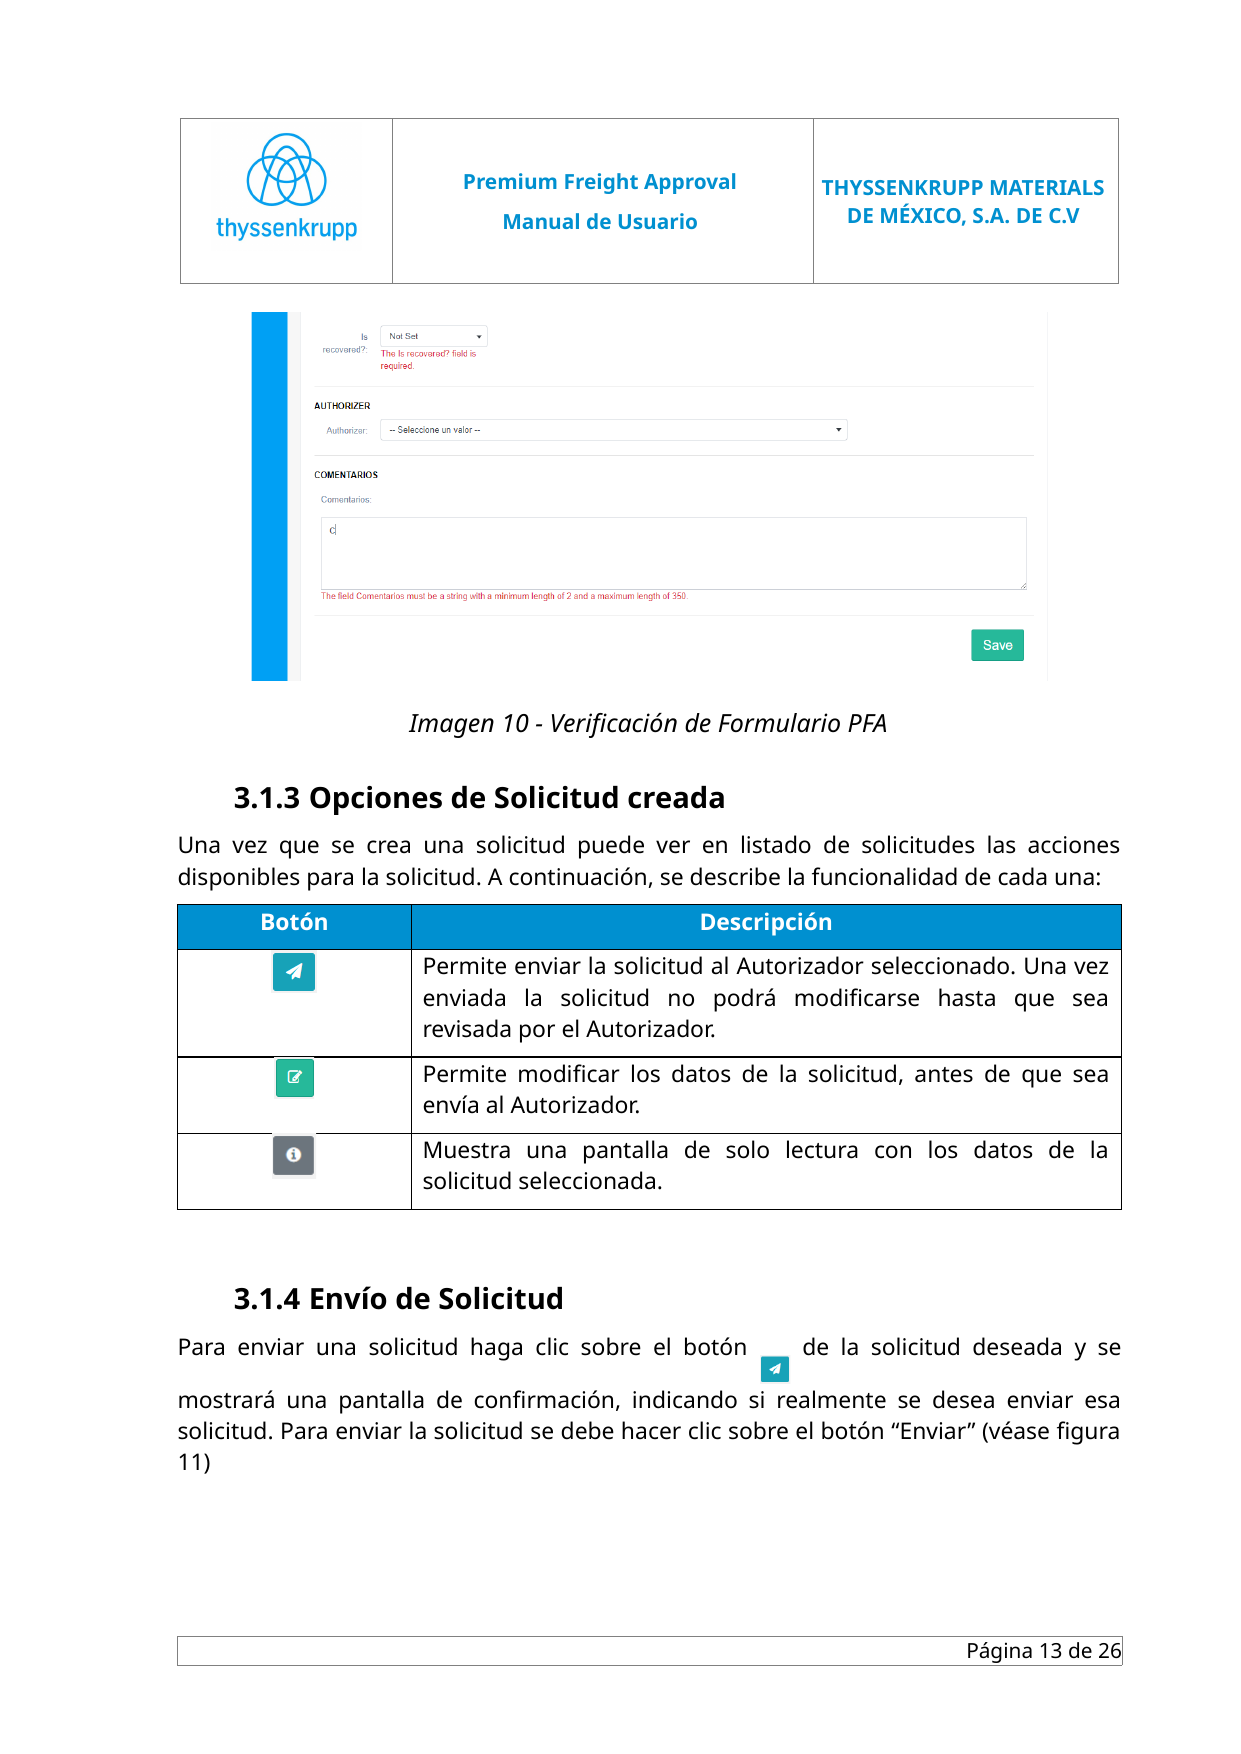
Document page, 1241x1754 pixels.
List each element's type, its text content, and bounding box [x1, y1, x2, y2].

subtitle Envío de Solicitud [233, 1278, 1122, 1318]
table_cell [178, 1134, 411, 1208]
table_header Botón [178, 905, 411, 949]
text Imagen 10 - Verificación de Formulario PFA [177, 706, 1122, 740]
table_cell [178, 1058, 411, 1132]
text Para enviar una solicitud haga clic sobre el botón de la solicitud deseada y se mostrará una pantalla de confirmación, indicando si realmente se desea enviar esa solicitud. Para enviar la solicitud se debe hacer clic sobre el botón “Enviar” (véase figura 11) [177, 1331, 1122, 1477]
table_header Descripción [412, 905, 1121, 949]
table_cell Muestra una pantalla de solo lectura con los datos de la solicitud seleccionada. [412, 1134, 1121, 1208]
text Una vez que se crea una solicitud puede ver en listado de solicitudes las acciones disponibles para la solicitud. A continuación, se describe la funcionalidad de cada una: [177, 829, 1122, 892]
table_cell Permite modificar los datos de la solicitud, antes de que sea envía al Autorizador. [412, 1058, 1121, 1132]
table_cell Permite enviar la solicitud al Autorizador seleccionado. Una vez enviada la solicitud no podrá modificarse hasta que sea revisada por el Autorizador. [412, 950, 1121, 1056]
table_cell [178, 950, 411, 1056]
subtitle Opciones de Solicitud creada [233, 777, 1122, 817]
